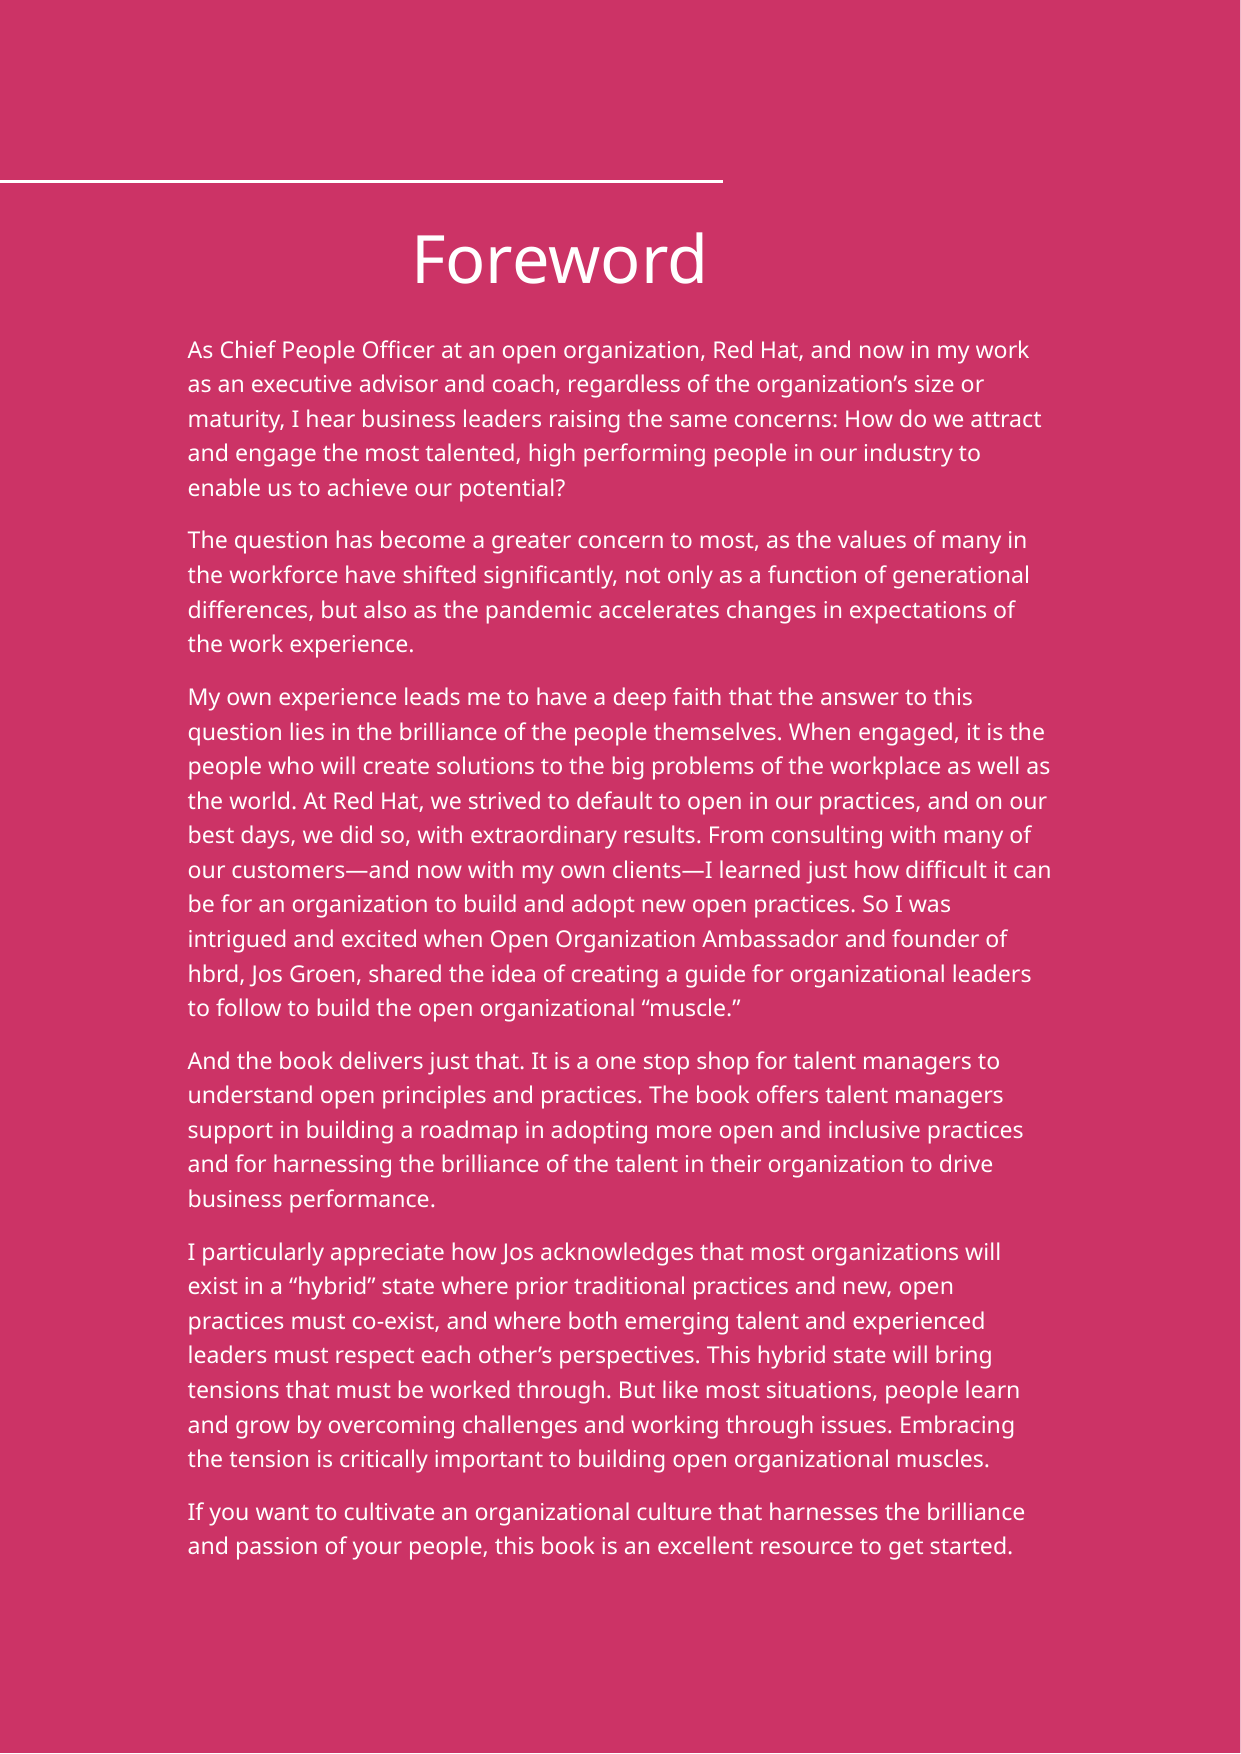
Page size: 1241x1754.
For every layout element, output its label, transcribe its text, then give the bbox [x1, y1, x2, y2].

text If you want to cultivate an organizational culture that harnesses the brilliance and passion of your people, this book is an excellent resource to get started. [187, 1496, 1053, 1562]
text My own experience leads me to have a deep faith that the answer to this question lies in the brilliance of the people themselves. When engaged, it is the people who will create solutions to the big problems of the workplace as well as the world. At Red Hat, we strived to default to open in our practices, and on our best days, we did so, with extraordinary results. From consulting with many of our customers—and now with my own clients—I learned just how difficult it can be for an organization to build and adopt new open practices. So I was intrigued and excited when Open Organization Ambassador and founder of hbrd, Jos Groen, shared the idea of creating a guide for organizational leaders to follow to build the open organizational “muscle.” [187, 681, 1053, 1023]
text I particularly appreciate how Jos acknowledges that most organizations will exist in a “hybrid” state where prior traditional practices and new, open practices must co-exist, and where both emerging talent and experienced leaders must respect each other’s perspectives. This hybrid state will bring tensions that must be worked through. But like most situations, people learn and grow by overcoming challenges and working through issues. Embracing the tension is critically important to building open organizational muscles. [187, 1235, 1053, 1474]
subtitle Foreword [0, 183, 723, 318]
text As Chief People Officer at an open organization, Red Hat, and now in my work as an executive advisor and coach, regardless of the organization’s size or maturity, I hear business leaders raising the same concerns: How do we attract and engage the most talented, high performing people in our industry to enable us to achieve our potential? [187, 333, 1053, 503]
text And the book delivers just that. It is a one stop shop for talent managers to understand open principles and practices. The book offers talent managers support in building a roadmap in adopting more open and inclusive practices and for harnessing the brilliance of the talent in their organization to drive business performance. [187, 1044, 1053, 1214]
text The question has become a greater concern to most, as the values of many in the workforce have shifted significantly, not only as a function of generational differences, but also as the pandemic accelerates changes in expectations of the work experience. [187, 524, 1053, 659]
